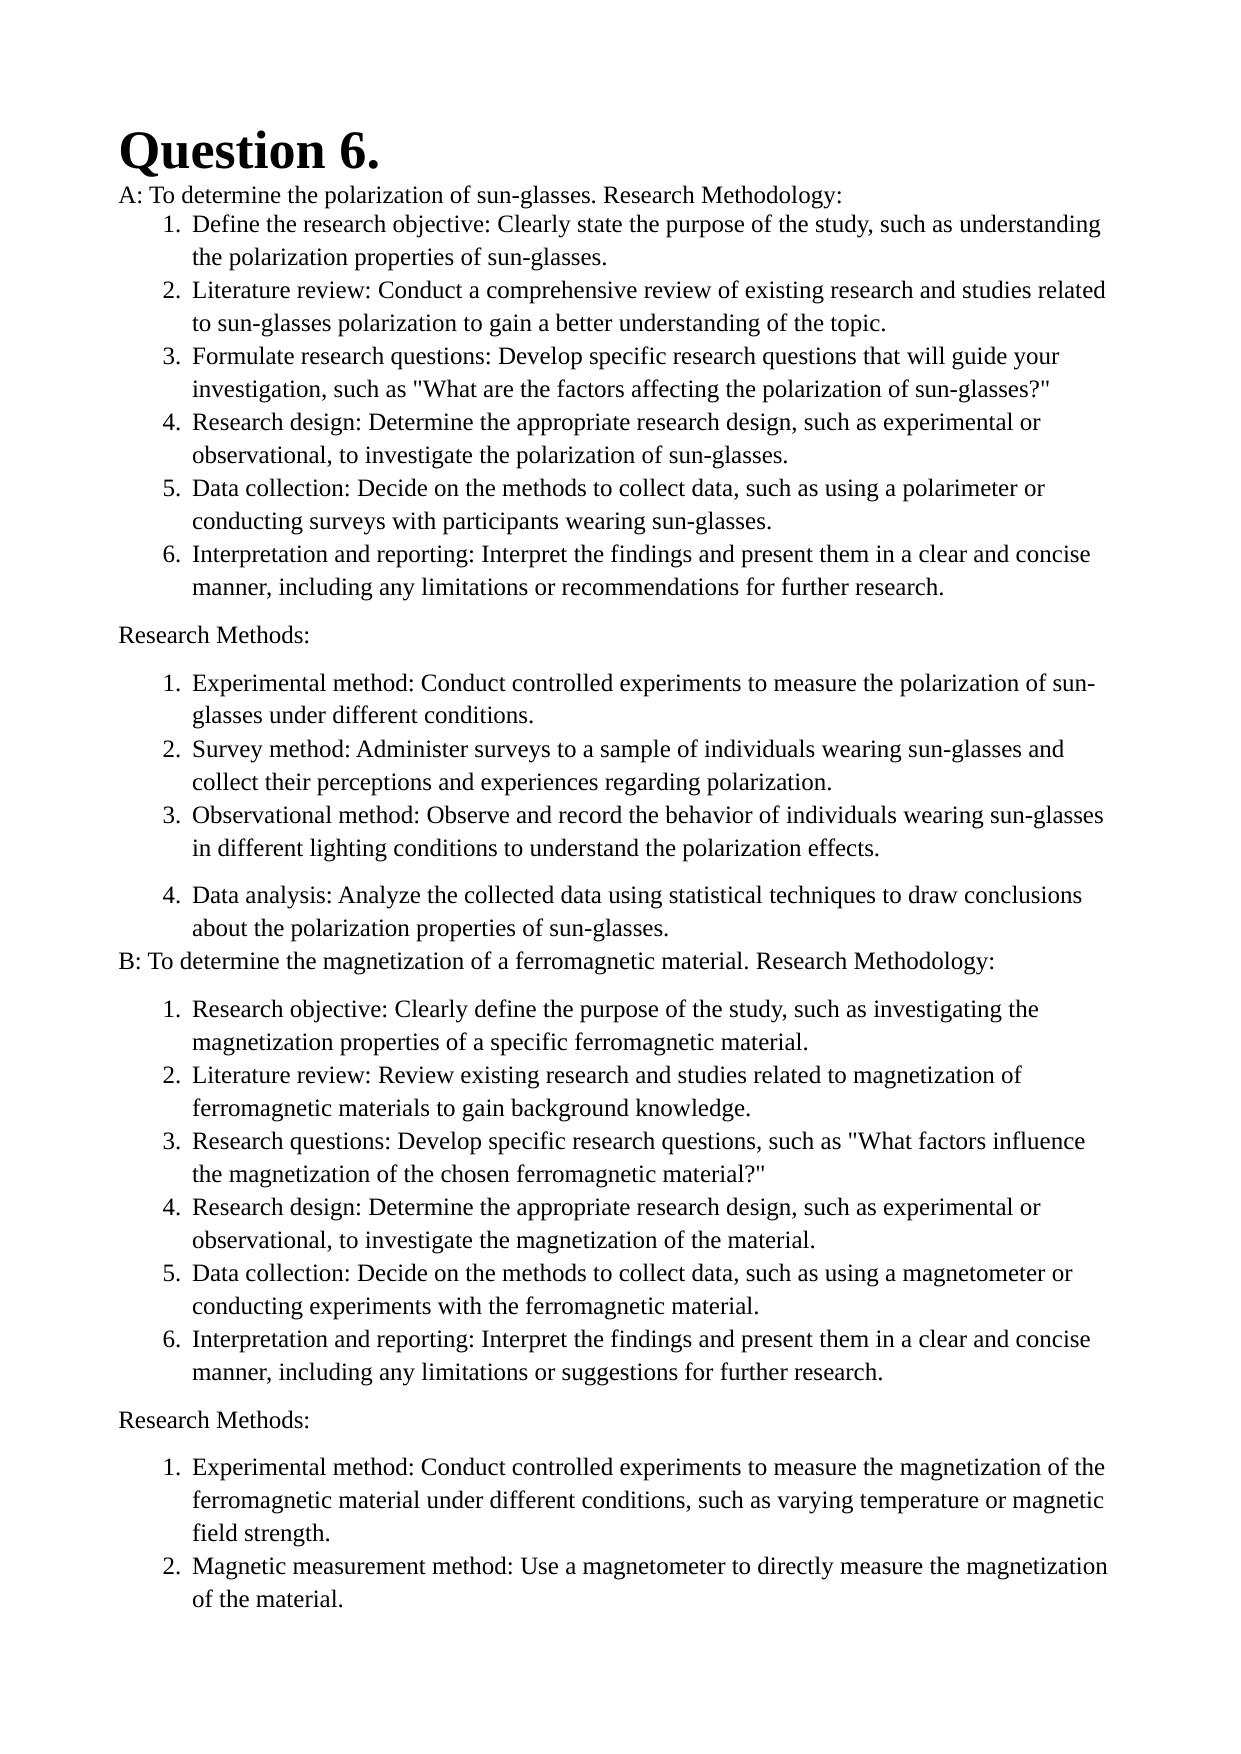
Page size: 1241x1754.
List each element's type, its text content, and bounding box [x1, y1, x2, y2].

text Research Methods: [118, 1405, 1122, 1433]
list Research design: Determine the appropriate research design, such as experimental or observational, to investigate the magnetization of the material. [162, 1192, 1122, 1254]
list Magnetic measurement method: Use a magnetometer to directly measure the magnetization of the material. [162, 1551, 1122, 1613]
list Experimental method: Conduct controlled experiments to measure the polarization of sun-glasses under different conditions. [162, 668, 1122, 729]
list Literature review: Conduct a comprehensive review of existing research and studies related to sun-glasses polarization to gain a better understanding of the topic. [162, 275, 1122, 337]
list Interpretation and reporting: Interpret the findings and present them in a clear and concise manner, including any limitations or suggestions for further research. [162, 1324, 1122, 1386]
list Define the research objective: Clearly state the purpose of the study, such as understanding the polarization properties of sun-glasses. [162, 209, 1122, 271]
text A: To determine the polarization of sun-glasses. Research Methodology: [118, 180, 1122, 209]
list Data collection: Decide on the methods to collect data, such as using a polarimeter or conducting surveys with participants wearing sun-glasses. [162, 473, 1122, 535]
text B: To determine the magnetization of a ferromagnetic material. Research Methodology: [118, 946, 1122, 975]
list Research questions: Develop specific research questions, such as "What factors influence the magnetization of the chosen ferromagnetic material?" [162, 1126, 1122, 1188]
list Literature review: Review existing research and studies related to magnetization of ferromagnetic materials to gain background knowledge. [162, 1060, 1122, 1122]
text Research Methods: [118, 620, 1122, 649]
list Formulate research questions: Develop specific research questions that will guide your investigation, such as "What are the factors affecting the polarization of sun-glasses?" [162, 341, 1122, 403]
list Experimental method: Conduct controlled experiments to measure the magnetization of the ferromagnetic material under different conditions, such as varying temperature or magnetic field strength. [162, 1452, 1122, 1547]
list Research design: Determine the appropriate research design, such as experimental or observational, to investigate the polarization of sun-glasses. [162, 407, 1122, 469]
list Data collection: Decide on the methods to collect data, such as using a magnetometer or conducting experiments with the ferromagnetic material. [162, 1258, 1122, 1320]
list Interpretation and reporting: Interpret the findings and present them in a clear and concise manner, including any limitations or recommendations for further research. [162, 539, 1122, 601]
list Survey method: Administer surveys to a sample of individuals wearing sun-glasses and collect their perceptions and experiences regarding polarization. [162, 734, 1122, 795]
list Data analysis: Analyze the collected data using statistical techniques to draw conclusions about the polarization properties of sun-glasses. [162, 880, 1122, 942]
list Research objective: Clearly define the purpose of the study, such as investigating the magnetization properties of a specific ferromagnetic material. [162, 994, 1122, 1056]
list Observational method: Observe and record the behavior of individuals wearing sun-glasses in different lighting conditions to understand the polarization effects. [162, 800, 1122, 861]
text Question 6. [118, 118, 1122, 180]
